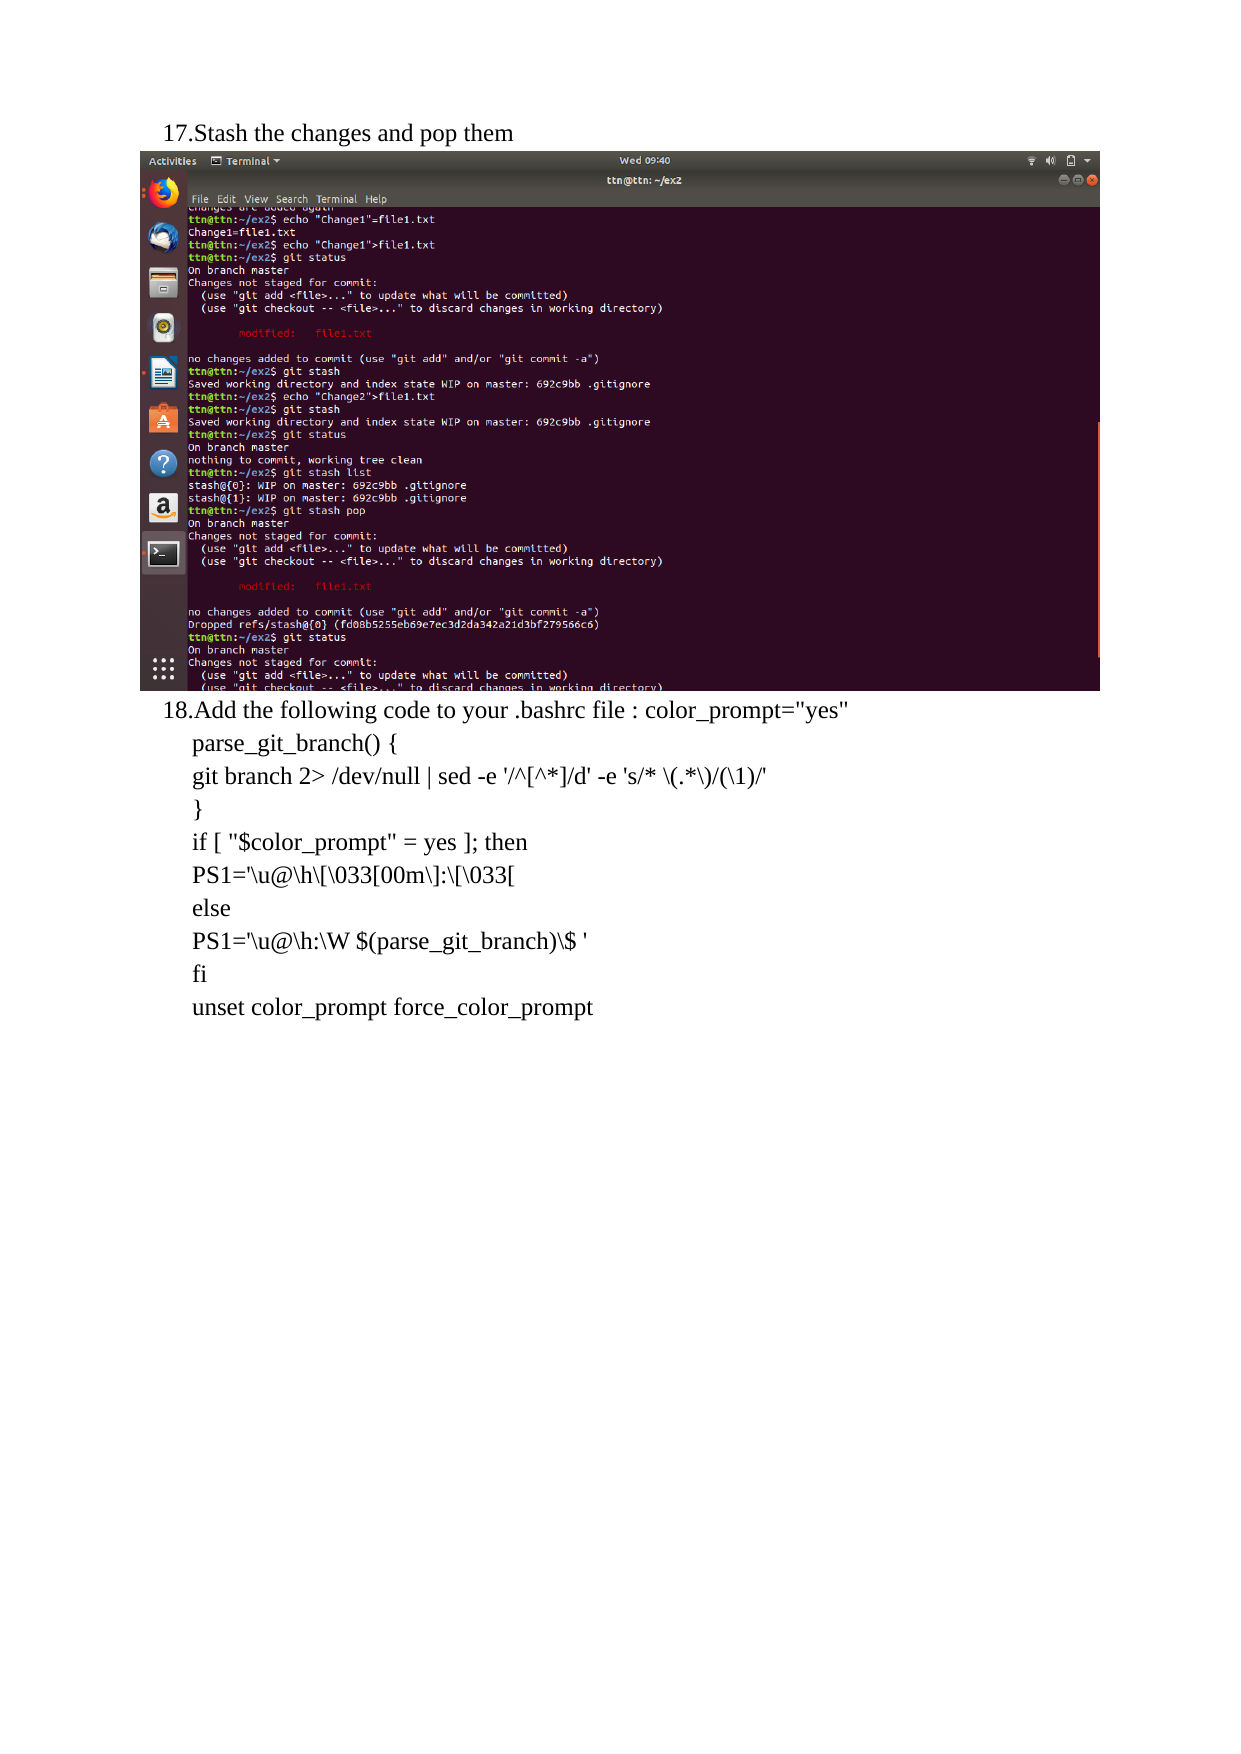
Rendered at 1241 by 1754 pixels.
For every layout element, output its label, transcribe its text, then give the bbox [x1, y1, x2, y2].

picture [140, 151, 1100, 691]
list Add the following code to your .bashrc file : color_prompt="yes" parse_git_branch() { git branch 2> /dev/null | sed -e '/^[^*]/d' -e 's/* \(.*\)/(\1)/' } if [ "$color_prompt" = yes ]; then PS1='\u@\h\[\033[00m\]:\[\033[ else PS1='\u@\h:\W $(parse_git_branch)\$ ' fi unset color_prompt force_color_prompt [162, 151, 1122, 1021]
list Stash the changes and pop them [162, 118, 1122, 147]
